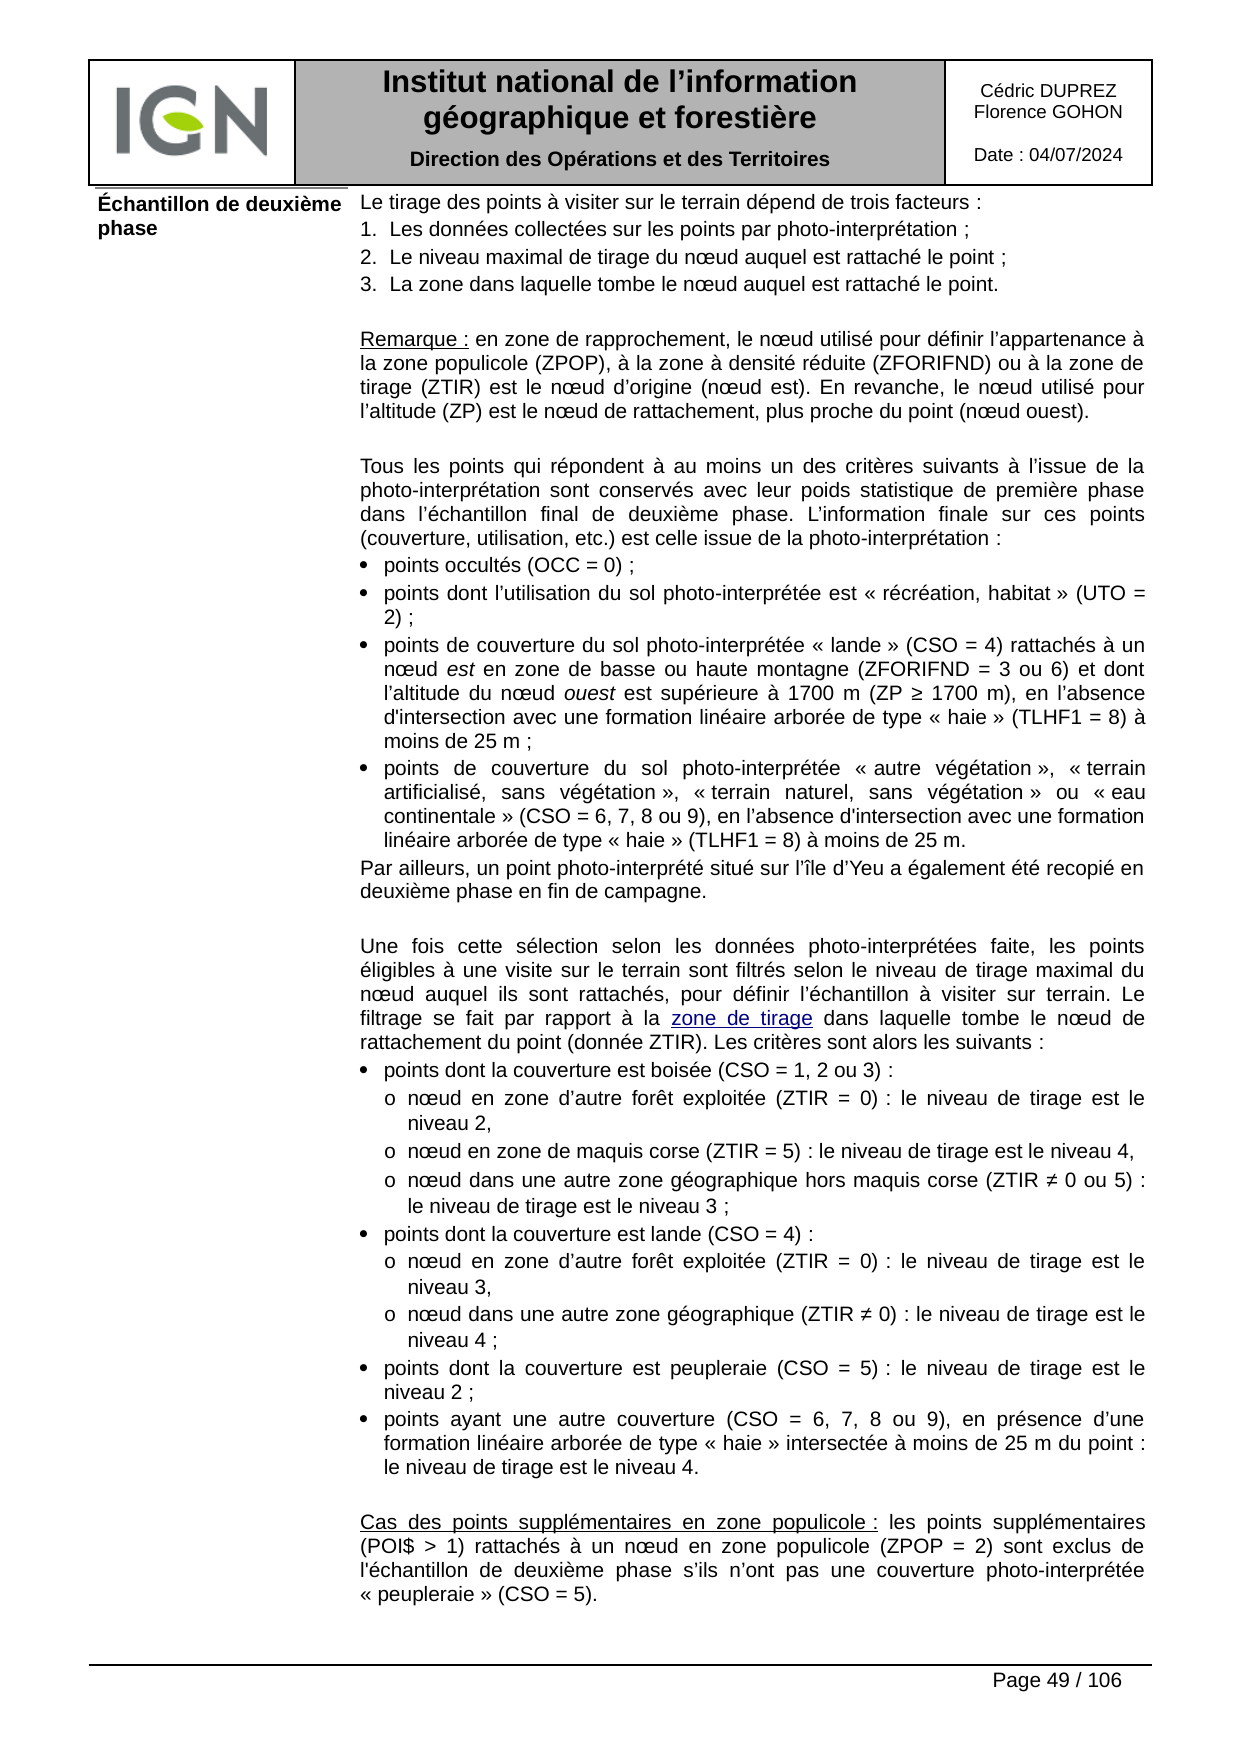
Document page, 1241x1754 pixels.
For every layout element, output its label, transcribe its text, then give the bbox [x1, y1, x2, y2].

picture [91, 62, 293, 180]
table_cell Le tirage des points à visiter sur le terrain dépend de trois facteurs : Les données collectées sur les points par photo-interprétation ; Le niveau maximal de tirage du nœud auquel est rattaché le point ; La zone dans laquelle tombe le nœud auquel est rattaché le point. Remarque : en zone de rapprochement, le nœud utilisé pour définir l’appartenance à la zone populicole (ZPOP), à la zone à densité réduite (ZFORIFND) ou à la zone de tirage (ZTIR) est le nœud d’origine (nœud est). En revanche, le nœud utilisé pour l’altitude (ZP) est le nœud de rattachement, plus proche du point (nœud ouest). Tous les points qui répondent à au moins un des critères suivants à l’issue de la photo-interprétation sont conservés avec leur poids statistique de première phase dans l’échantillon final de deuxième phase. L’information finale sur ces points (couverture, utilisation, etc.) est celle issue de la photo-interprétation : points occultés (OCC = 0) ; points dont l’utilisation du sol photo-interprétée est « récréation, habitat » (UTO = 2) ; points de couverture du sol photo-interprétée « lande » (CSO = 4) rattachés à un nœud est en zone de basse ou haute montagne (ZFORIFND = 3 ou 6) et dont l’altitude du nœud ouest est supérieure à 1700 m (ZP ≥ 1700 m), en l’absence d'intersection avec une formation linéaire arborée de type « haie » (TLHF1 = 8) à moins de 25 m ; points de couverture du sol photo-interprétée « autre végétation », « terrain artificialisé, sans végétation », « terrain naturel, sans végétation » ou « eau continentale » (CSO = 6, 7, 8 ou 9), en l’absence d'intersection avec une formation linéaire arborée de type « haie » (TLHF1 = 8) à moins de 25 m. Par ailleurs, un point photo-interprété situé sur l’île d’Yeu a également été recopié en deuxième phase en fin de campagne. Une fois cette sélection selon les données photo-interprétées faite, les points éligibles à une visite sur le terrain sont filtrés selon le niveau de tirage maximal du nœud auquel ils sont rattachés, pour définir l’échantillon à visiter sur terrain. Le filtrage se fait par rapport à la zone de tirage dans laquelle tombe le nœud de rattachement du point (donnée ZTIR). Les critères sont alors les suivants : points dont la couverture est boisée (CSO = 1, 2 ou 3) : nœud en zone d’autre forêt exploitée (ZTIR = 0) : le niveau de tirage est le niveau 2, nœud en zone de maquis corse (ZTIR = 5) : le niveau de tirage est le niveau 4, nœud dans une autre zone géographique hors maquis corse (ZTIR ≠ 0 ou 5) : le niveau de tirage est le niveau 3 ; points dont la couverture est lande (CSO = 4) : nœud en zone d’autre forêt exploitée (ZTIR = 0) : le niveau de tirage est le niveau 3, nœud dans une autre zone géographique (ZTIR ≠ 0) : le niveau de tirage est le niveau 4 ; points dont la couverture est peupleraie (CSO = 5) : le niveau de tirage est le niveau 2 ; points ayant une autre couverture (CSO = 6, 7, 8 ou 9), en présence d’une formation linéaire arborée de type « haie » intersectée à moins de 25 m du point : le niveau de tirage est le niveau 4. Cas des points supplémentaires en zone populicole : les points supplémentaires (POI$ > 1) rattachés à un nœud en zone populicole (ZPOP = 2) sont exclus de l'échantillon de deuxième phase s’ils n’ont pas une couverture photo-interprétée « peupleraie » (CSO = 5). [354, 186, 1152, 1639]
table_cell Échantillon de deuxième phase [89, 186, 354, 1639]
